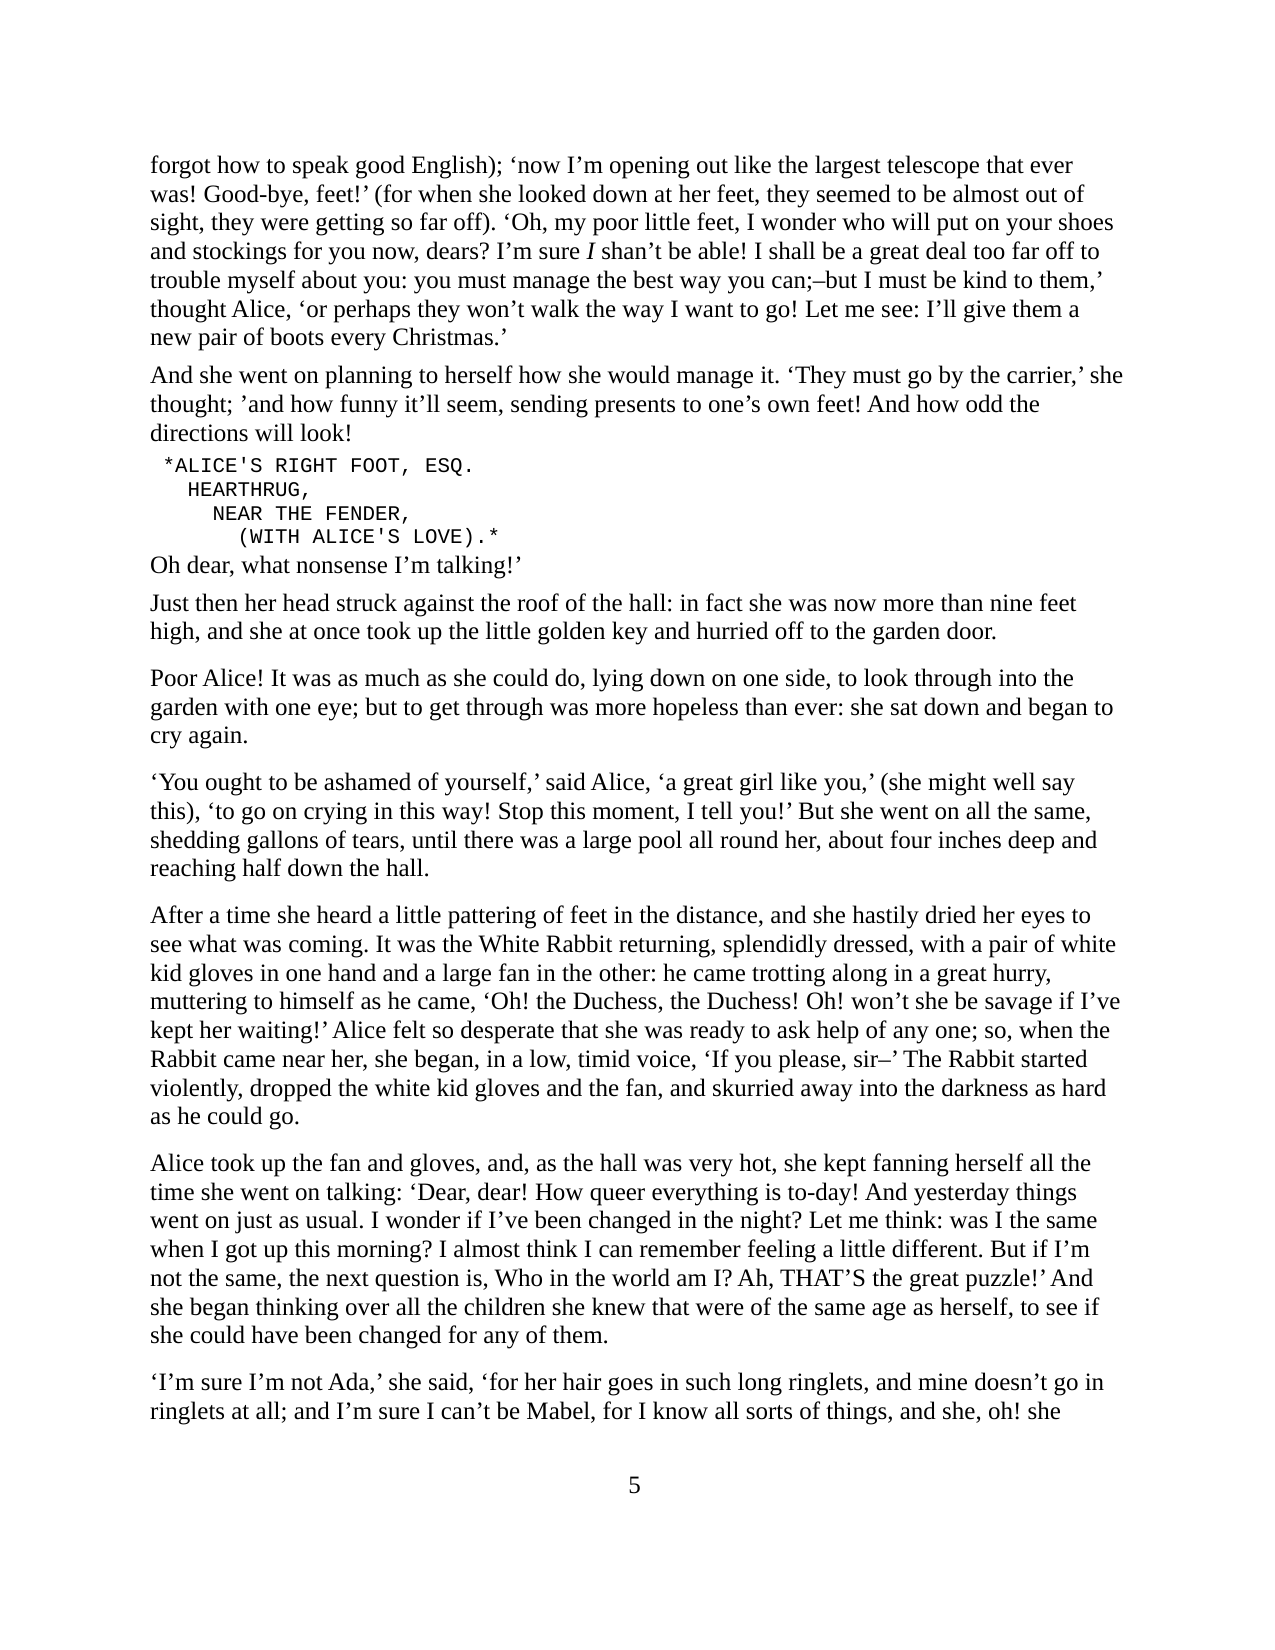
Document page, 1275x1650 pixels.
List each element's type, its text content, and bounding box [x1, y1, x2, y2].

text Poor Alice! It was as much as she could do, lying down on one side, to look through into the garden with one eye; but to get through was more hopeless than ever: she sat down and began to cry again. [150, 663, 1125, 749]
text (WITH ALICE'S LOVE).* [150, 526, 1125, 550]
text After a time she heard a little pattering of feet in the distance, and she hastily dried her eyes to see what was coming. It was the White Rabbit returning, splendidly dressed, with a pair of white kid gloves in one hand and a large fan in the other: he came trotting along in a great hurry, muttering to himself as he came, ‘Oh! the Duchess, the Duchess! Oh! won’t she be savage if I’ve kept her waiting!’ Alice felt so desperate that she was ready to ask help of any one; so, when the Rabbit came near her, she began, in a low, timid voice, ‘If you please, sir–’ The Rabbit started violently, dropped the white kid gloves and the fan, and skurried away into the darkness as hard as he could go. [150, 900, 1125, 1130]
text Just then her head struck against the roof of the hall: in fact she was now more than nine feet high, and she at once took up the little golden key and hurried off to the garden door. [150, 588, 1125, 645]
text Oh dear, what nonsense I’m talking!’ [150, 550, 1125, 579]
text ‘You ought to be ashamed of yourself,’ said Alice, ‘a great girl like you,’ (she might well say this), ‘to go on crying in this way! Stop this moment, I tell you!’ But she went on all the same, shedding gallons of tears, until there was a large pool all round her, about four inches deep and reaching half down the hall. [150, 767, 1125, 882]
text And she went on planning to herself how she would manage it. ‘They must go by the carrier,’ she thought; ’and how funny it’ll seem, sending presents to one’s own feet! And how odd the directions will look! [150, 360, 1125, 446]
text Alice took up the fan and gloves, and, as the hall was very hot, she kept fanning herself all the time she went on talking: ‘Dear, dear! How queer everything is to-day! And yesterday things went on just as usual. I wonder if I’ve been changed in the night? Let me think: was I the same when I got up this morning? I almost think I can remember feeling a little different. But if I’m not the same, the next question is, Who in the world am I? Ah, THAT’S the great puzzle!’ And she began thinking over all the children she knew that were of the same age as herself, to see if she could have been changed for any of them. [150, 1148, 1125, 1349]
text HEARTHRUG, [150, 479, 1125, 503]
text ‘I’m sure I’m not Ada,’ she said, ‘for her hair goes in such long ringlets, and mine doesn’t go in ringlets at all; and I’m sure I can’t be Mabel, for I know all sorts of things, and she, oh! she [150, 1367, 1125, 1425]
text *ALICE'S RIGHT FOOT, ESQ. [150, 455, 1125, 479]
text NEAR THE FENDER, [150, 503, 1125, 526]
text forgot how to speak good English); ‘now I’m opening out like the largest telescope that ever was! Good-bye, feet!’ (for when she looked down at her feet, they seemed to be almost out of sight, they were getting so far off). ‘Oh, my poor little feet, I wonder who will put on your shoes and stockings for you now, dears? I’m sure I shan’t be able! I shall be a great deal too far off to trouble myself about you: you must manage the best way you can;–but I must be kind to them,’ thought Alice, ‘or perhaps they won’t walk the way I want to go! Let me see: I’ll give them a new pair of boots every Christmas.’ [150, 150, 1125, 351]
